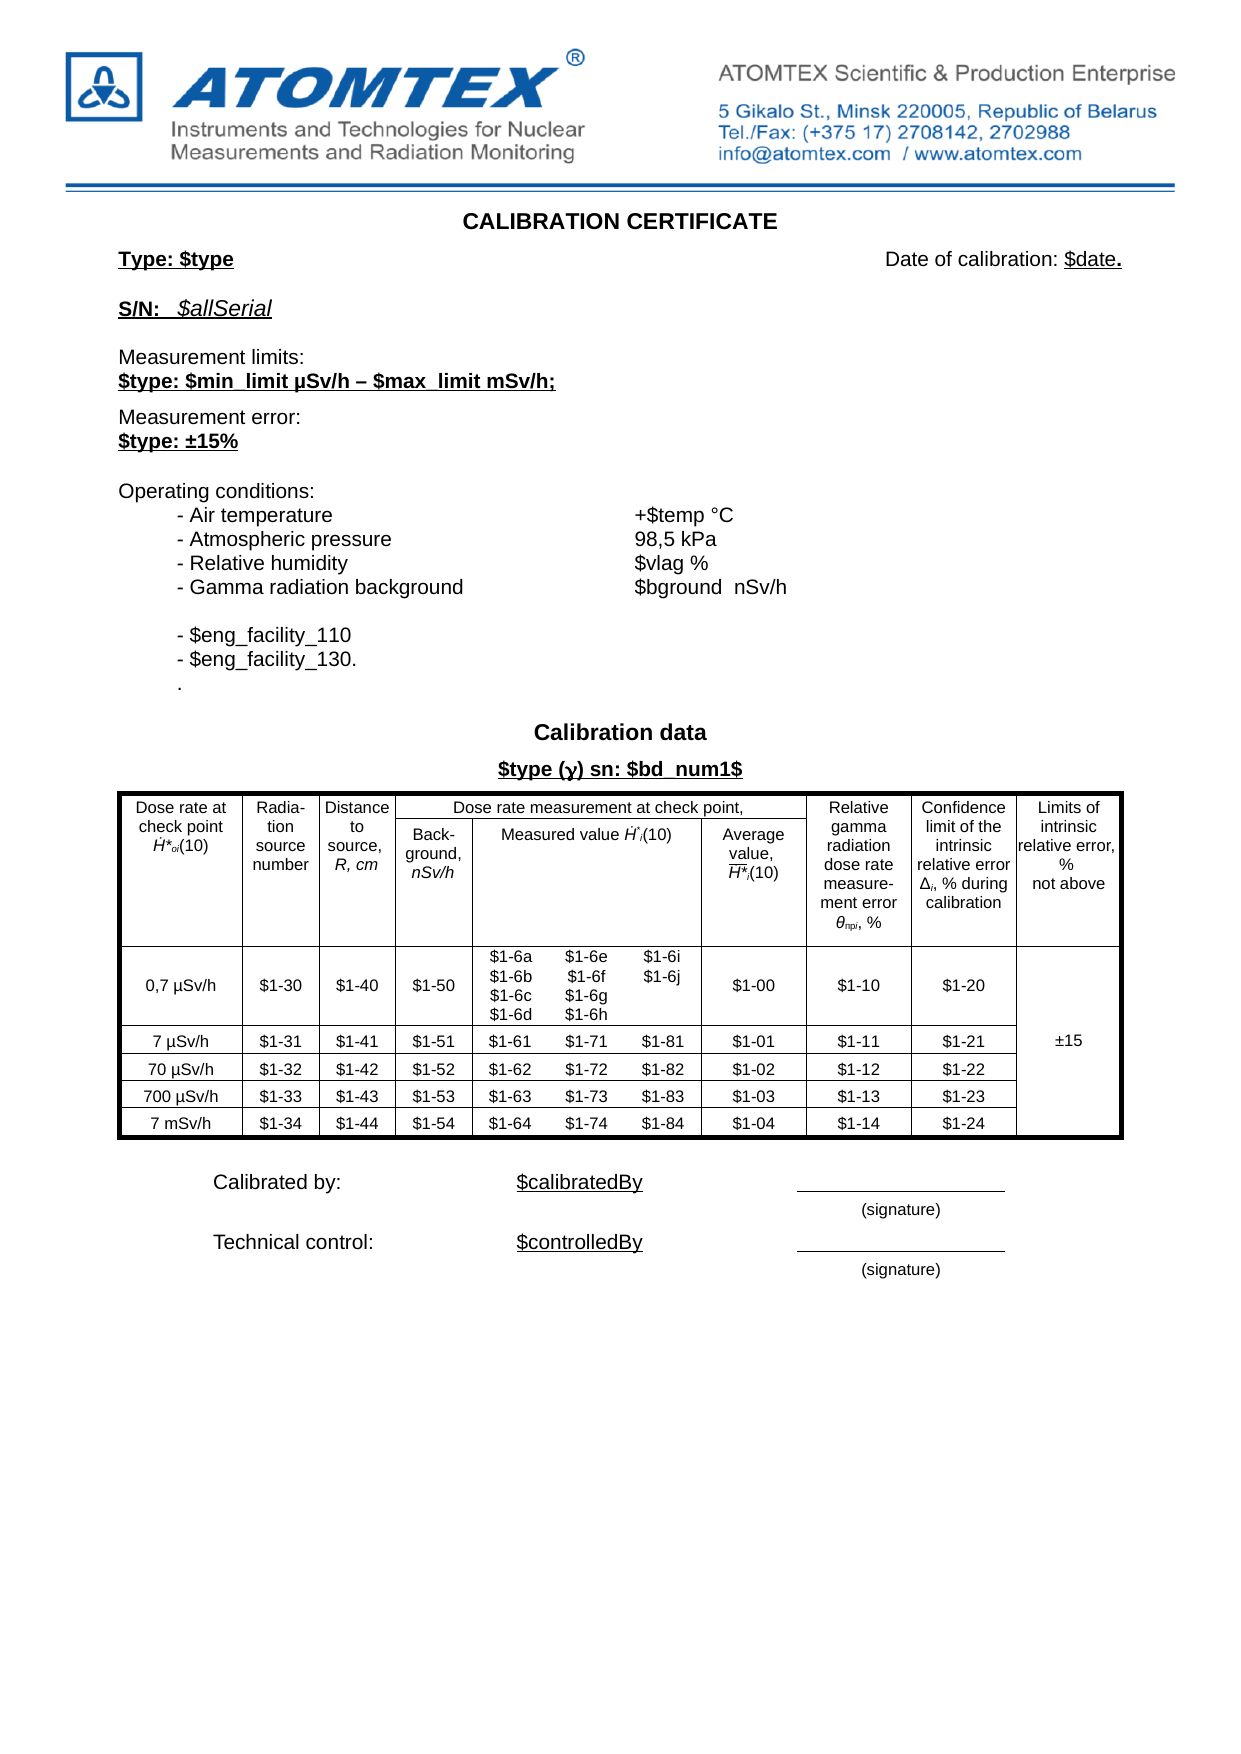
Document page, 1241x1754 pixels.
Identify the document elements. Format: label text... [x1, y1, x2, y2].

table_header Calibrated by: [210, 1167, 513, 1197]
table_cell $1-42 [320, 1054, 395, 1080]
table_cell $1-04 [702, 1108, 806, 1134]
table_cell $1-22 [912, 1054, 1016, 1080]
table_cell $1-82 [625, 1054, 701, 1080]
table_cell $1-31 [243, 1026, 319, 1053]
table_cell $1-21 [912, 1026, 1016, 1053]
table_cell $1-83 [625, 1081, 701, 1107]
table_cell $1-72 [548, 1054, 624, 1080]
table_cell $1-41 [320, 1026, 395, 1053]
text CALIBRATION CERTIFICATE [118, 208, 1122, 234]
table_cell Technical control: [210, 1227, 513, 1257]
text - Gamma radiation background $bground nSv/h [118, 575, 1122, 599]
table_cell $1-01 [702, 1026, 806, 1053]
table_cell $1-51 [396, 1026, 472, 1053]
table_cell 70 µSv/h [122, 1054, 242, 1080]
text S/N: $allSerial [118, 294, 1122, 321]
table_cell Radia-tion source number [243, 796, 319, 946]
table_cell $1-61 [473, 1026, 548, 1053]
text . [118, 671, 1122, 694]
table_cell $1-02 [702, 1054, 806, 1080]
text $type: $min_limit µSv/h – $max_limit mSv/h; [118, 369, 1122, 393]
table_cell Distance to source, R, сm [320, 796, 395, 946]
table_cell [624, 1005, 699, 1024]
table_cell (signature) [771, 1197, 1030, 1227]
table_cell $1-54 [396, 1108, 472, 1134]
text - Air temperature +$temp °C [118, 503, 1122, 527]
table_cell $1-62 [473, 1054, 548, 1080]
table_cell $controlledBy [514, 1227, 771, 1257]
table_cell $1-34 [243, 1108, 319, 1134]
table_cell $1-20 [912, 947, 1016, 1025]
table_cell Average value, Ḣ*i(10) [702, 819, 806, 946]
table_cell (signature) [771, 1257, 1030, 1287]
table_cell $1-50 [396, 947, 472, 1025]
table_cell [210, 1197, 513, 1227]
text - $eng_facility_110 [118, 623, 1122, 647]
table_cell $1-30 [243, 947, 319, 1025]
table_header $1-6e [549, 947, 624, 966]
table_cell $1-6f [549, 966, 624, 986]
table_cell $1-11 [807, 1026, 911, 1053]
table_header $1-6a [473, 947, 548, 966]
table_cell Dose rate measurement at check point, [396, 796, 806, 818]
table_header $1-6i [624, 947, 699, 966]
text Measurement error: [118, 405, 1122, 429]
table_cell $1-6h [549, 1005, 624, 1024]
table_cell $1-03 [702, 1081, 806, 1107]
table_cell $1-6g [549, 986, 624, 1005]
table_cell $1-6b [473, 966, 548, 986]
table_cell $1-43 [320, 1081, 395, 1107]
table_cell $1-33 [243, 1081, 319, 1107]
table_cell $1-12 [807, 1054, 911, 1080]
table_cell [514, 1197, 771, 1227]
table_cell [210, 1257, 513, 1287]
table_cell $1-53 [396, 1081, 472, 1107]
table_cell 7 µSv/h [122, 1026, 242, 1053]
text - Atmospheric pressure 98,5 kPa [118, 527, 1122, 551]
table_cell $1-73 [548, 1081, 624, 1107]
table_header [771, 1167, 1030, 1197]
table_cell Back-ground, nSv/h [396, 819, 472, 946]
table_cell $1-74 [548, 1108, 624, 1134]
table_header $type (γ) sn: $bd_num1$ [119, 745, 1121, 791]
table_cell $1-81 [625, 1026, 701, 1053]
table_cell Dose rate at check point Ḣ*oi(10) [122, 796, 242, 946]
table_cell $1-40 [320, 947, 395, 1025]
table_cell Confidence limit of the intrinsic relative error Δi, % during calibration [912, 796, 1016, 946]
table_cell $1-24 [912, 1108, 1016, 1134]
table_cell $1-52 [396, 1054, 472, 1080]
table_cell $1-10 [807, 947, 911, 1025]
table_cell $1-64 [473, 1108, 548, 1134]
table_cell $1-13 [807, 1081, 911, 1107]
table_cell 7 mSv/h [122, 1108, 242, 1134]
text Operating conditions: [118, 479, 1122, 503]
table_cell $1-00 [702, 947, 806, 1025]
table_cell [514, 1257, 771, 1287]
table_header $calibratedBy [514, 1167, 771, 1197]
table_cell $1-44 [320, 1108, 395, 1134]
table_cell 700 µSv/h [122, 1081, 242, 1107]
table_cell $1-6d [473, 1005, 548, 1024]
text Measurement limits: [118, 345, 1122, 369]
text Type: $type Date of calibration: $date. [118, 247, 1122, 271]
table_cell $1-63 [473, 1081, 548, 1107]
text Calibration data [118, 718, 1122, 745]
table_cell 0,7 µSv/h [122, 947, 242, 1025]
table_cell [624, 986, 699, 1005]
table_cell $1-6j [624, 966, 699, 986]
table_cell Relative gamma radiation dose rate measure-ment error θпрi, % [807, 796, 911, 946]
table_cell $1-84 [625, 1108, 701, 1134]
table_cell $1-23 [912, 1081, 1016, 1107]
text - Relative humidity $vlag % [118, 551, 1122, 575]
text - $eng_facility_130. [118, 647, 1122, 671]
table_cell Measured value Ḣ*i(10) [473, 819, 701, 946]
table_cell $1-71 [548, 1026, 624, 1053]
table_cell $1-14 [807, 1108, 911, 1134]
table_cell $1-6c [473, 986, 548, 1005]
text $type: ±15% [118, 429, 1122, 453]
table_cell Limits of intrinsic relative error, % not above [1017, 796, 1119, 946]
table_cell ±15 [1017, 947, 1119, 1134]
table_cell [771, 1227, 1030, 1257]
table_cell $1-32 [243, 1054, 319, 1080]
